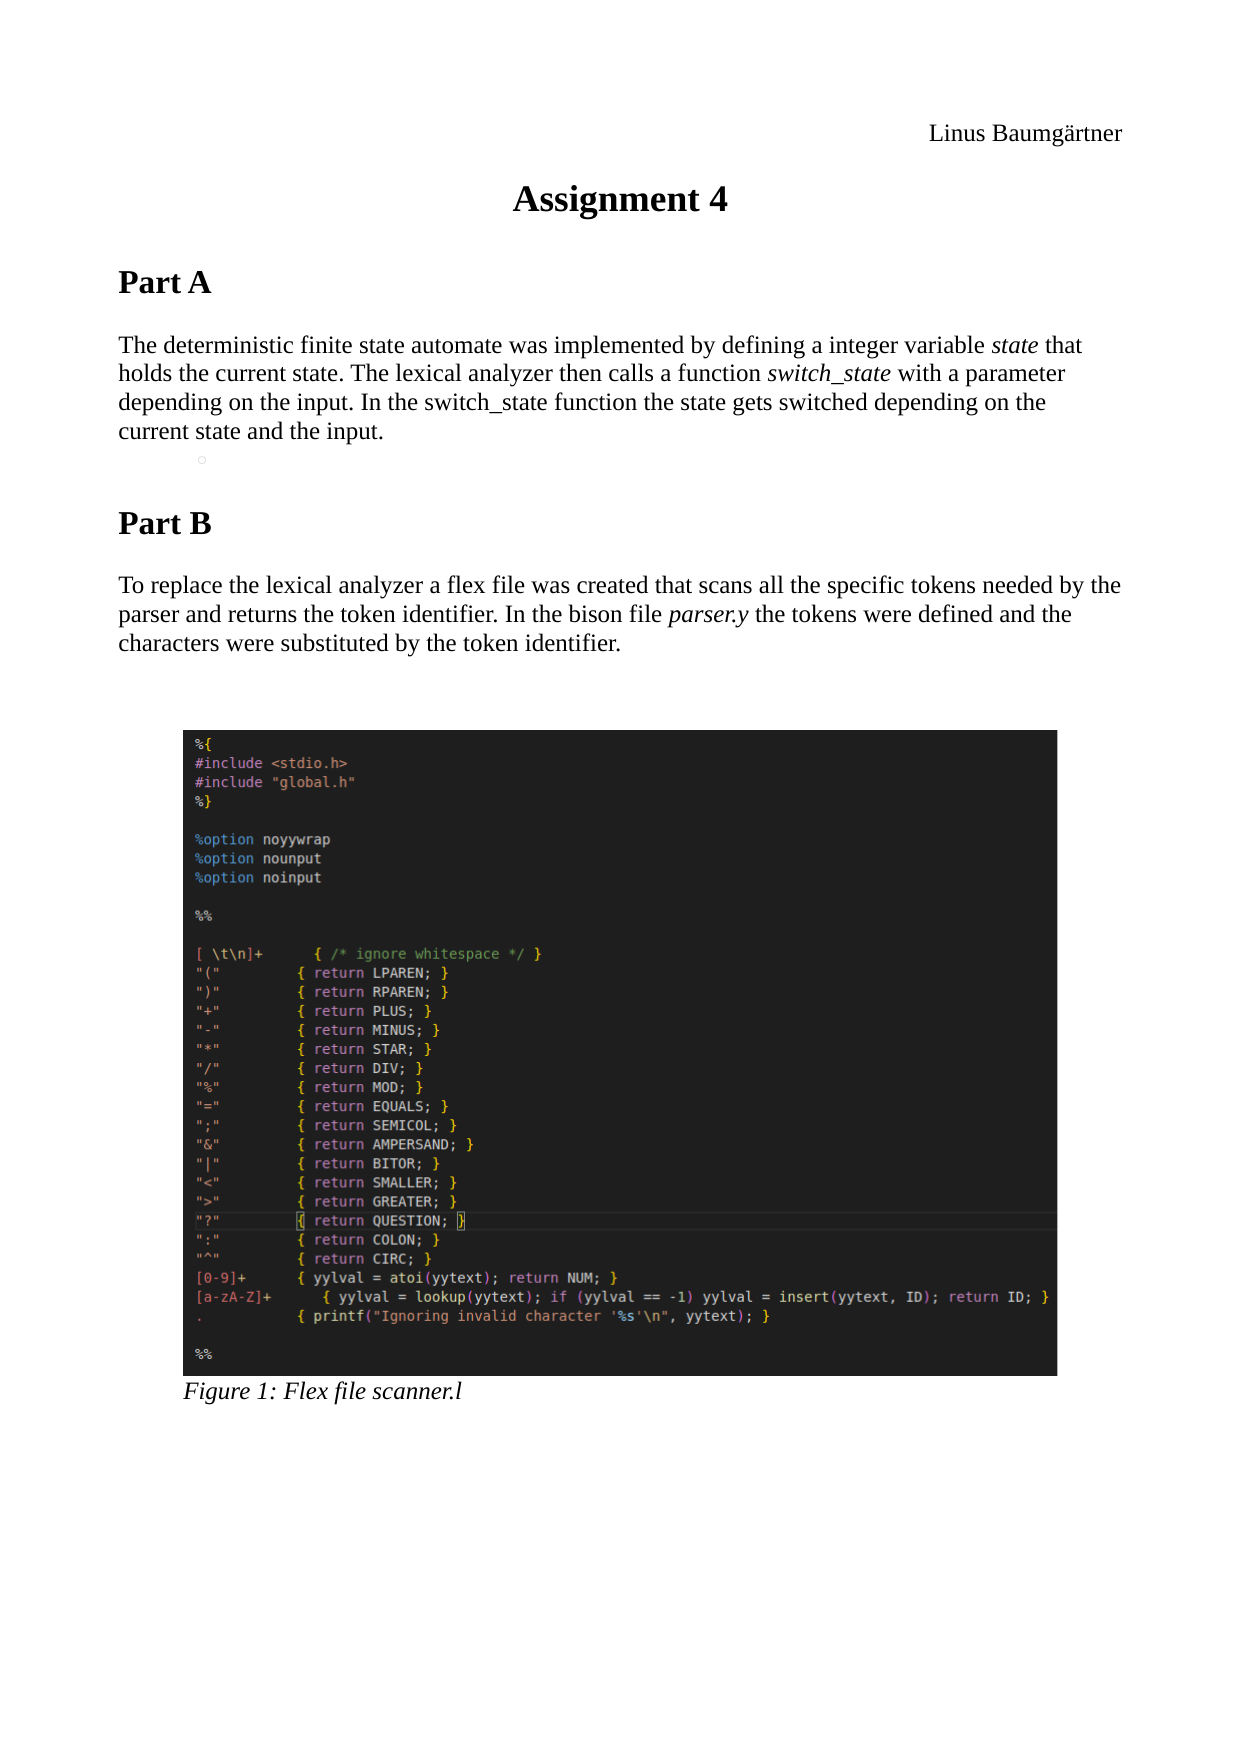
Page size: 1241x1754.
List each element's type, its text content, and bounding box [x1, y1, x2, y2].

text The deterministic finite state automate was implemented by defining a integer variable state that holds the current state. The lexical analyzer then calls a function switch_state with a parameter depending on the input. In the switch_state function the state gets switched depending on the current state and the input. [118, 330, 1122, 445]
text Part B [118, 503, 1122, 542]
text Figure 1: Flex file scanner.l [183, 1376, 1057, 1405]
text To replace the lexical analyzer a flex file was created that scans all the specific tokens needed by the parser and returns the token identifier. In the bison file parser.y the tokens were defined and the characters were substituted by the token identifier. [118, 570, 1122, 657]
text Part A [118, 263, 1122, 301]
picture [183, 730, 1058, 1376]
text Assignment 4 [118, 176, 1122, 219]
